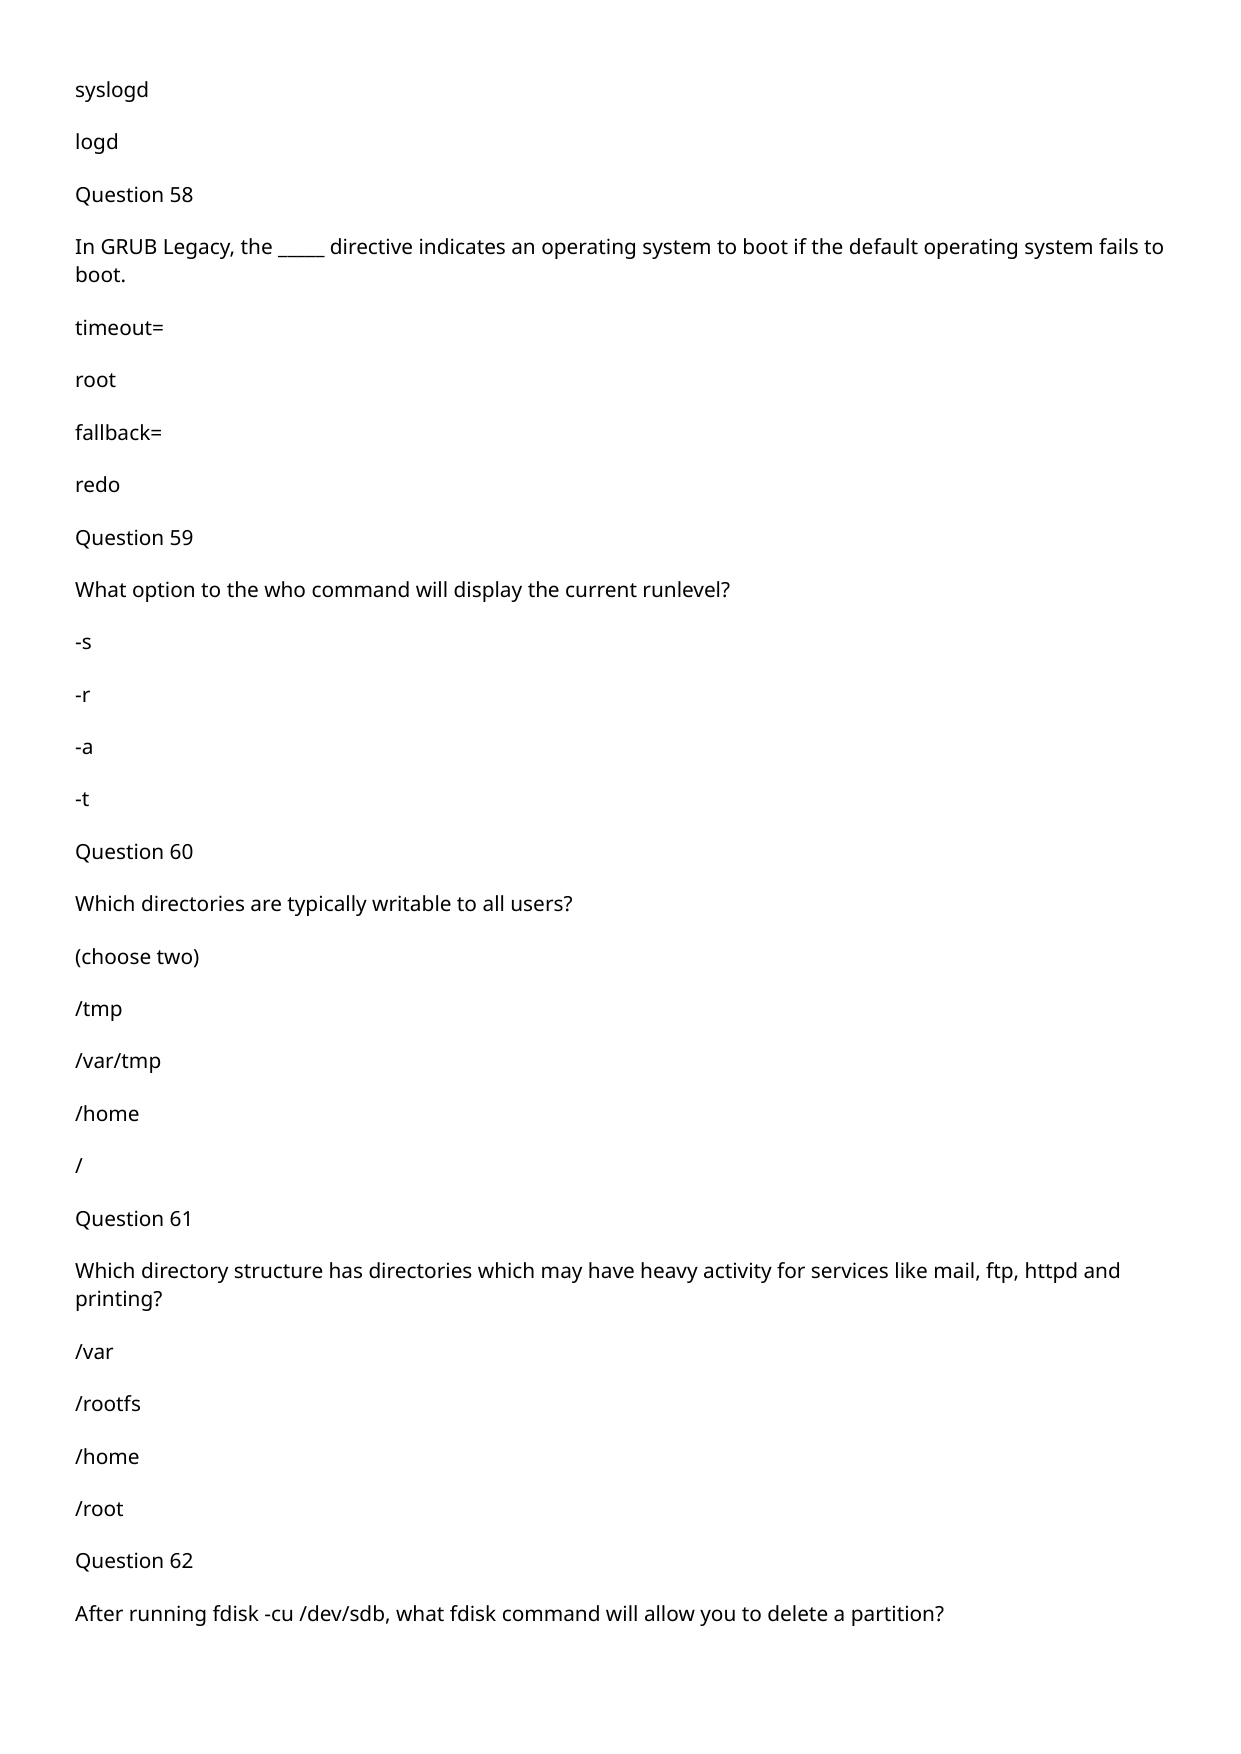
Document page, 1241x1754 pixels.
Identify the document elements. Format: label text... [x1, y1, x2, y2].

text In GRUB Legacy, the _____ directive indicates an operating system to boot if the default operating system fails to boot. [75, 232, 1165, 289]
text -t [75, 784, 1165, 813]
text /var/tmp [75, 1047, 1165, 1075]
text /rootfs [75, 1389, 1165, 1418]
text Which directories are typically writable to all users? [75, 889, 1165, 918]
text Question 59 [75, 523, 1165, 551]
text -r [75, 680, 1165, 708]
text Which directory structure has directories which may have heavy activity for services like mail, ftp, httpd and printing? [75, 1256, 1165, 1313]
text Question 62 [75, 1547, 1165, 1575]
text /root [75, 1494, 1165, 1523]
text After running fdisk -cu /dev/sdb, what fdisk command will allow you to delete a partition? [75, 1599, 1165, 1627]
text /tmp [75, 994, 1165, 1023]
text /home [75, 1099, 1165, 1127]
text -s [75, 627, 1165, 656]
text root [75, 365, 1165, 394]
text What option to the who command will display the current runlevel? [75, 575, 1165, 603]
text fallback= [75, 418, 1165, 446]
text Question 61 [75, 1204, 1165, 1232]
text / [75, 1151, 1165, 1180]
text timeout= [75, 313, 1165, 341]
text -a [75, 732, 1165, 761]
text Question 60 [75, 837, 1165, 865]
text syslogd [75, 75, 1165, 103]
text /var [75, 1337, 1165, 1365]
text (choose two) [75, 942, 1165, 970]
text /home [75, 1442, 1165, 1470]
text Question 58 [75, 180, 1165, 208]
text logd [75, 127, 1165, 156]
text redo [75, 470, 1165, 499]
